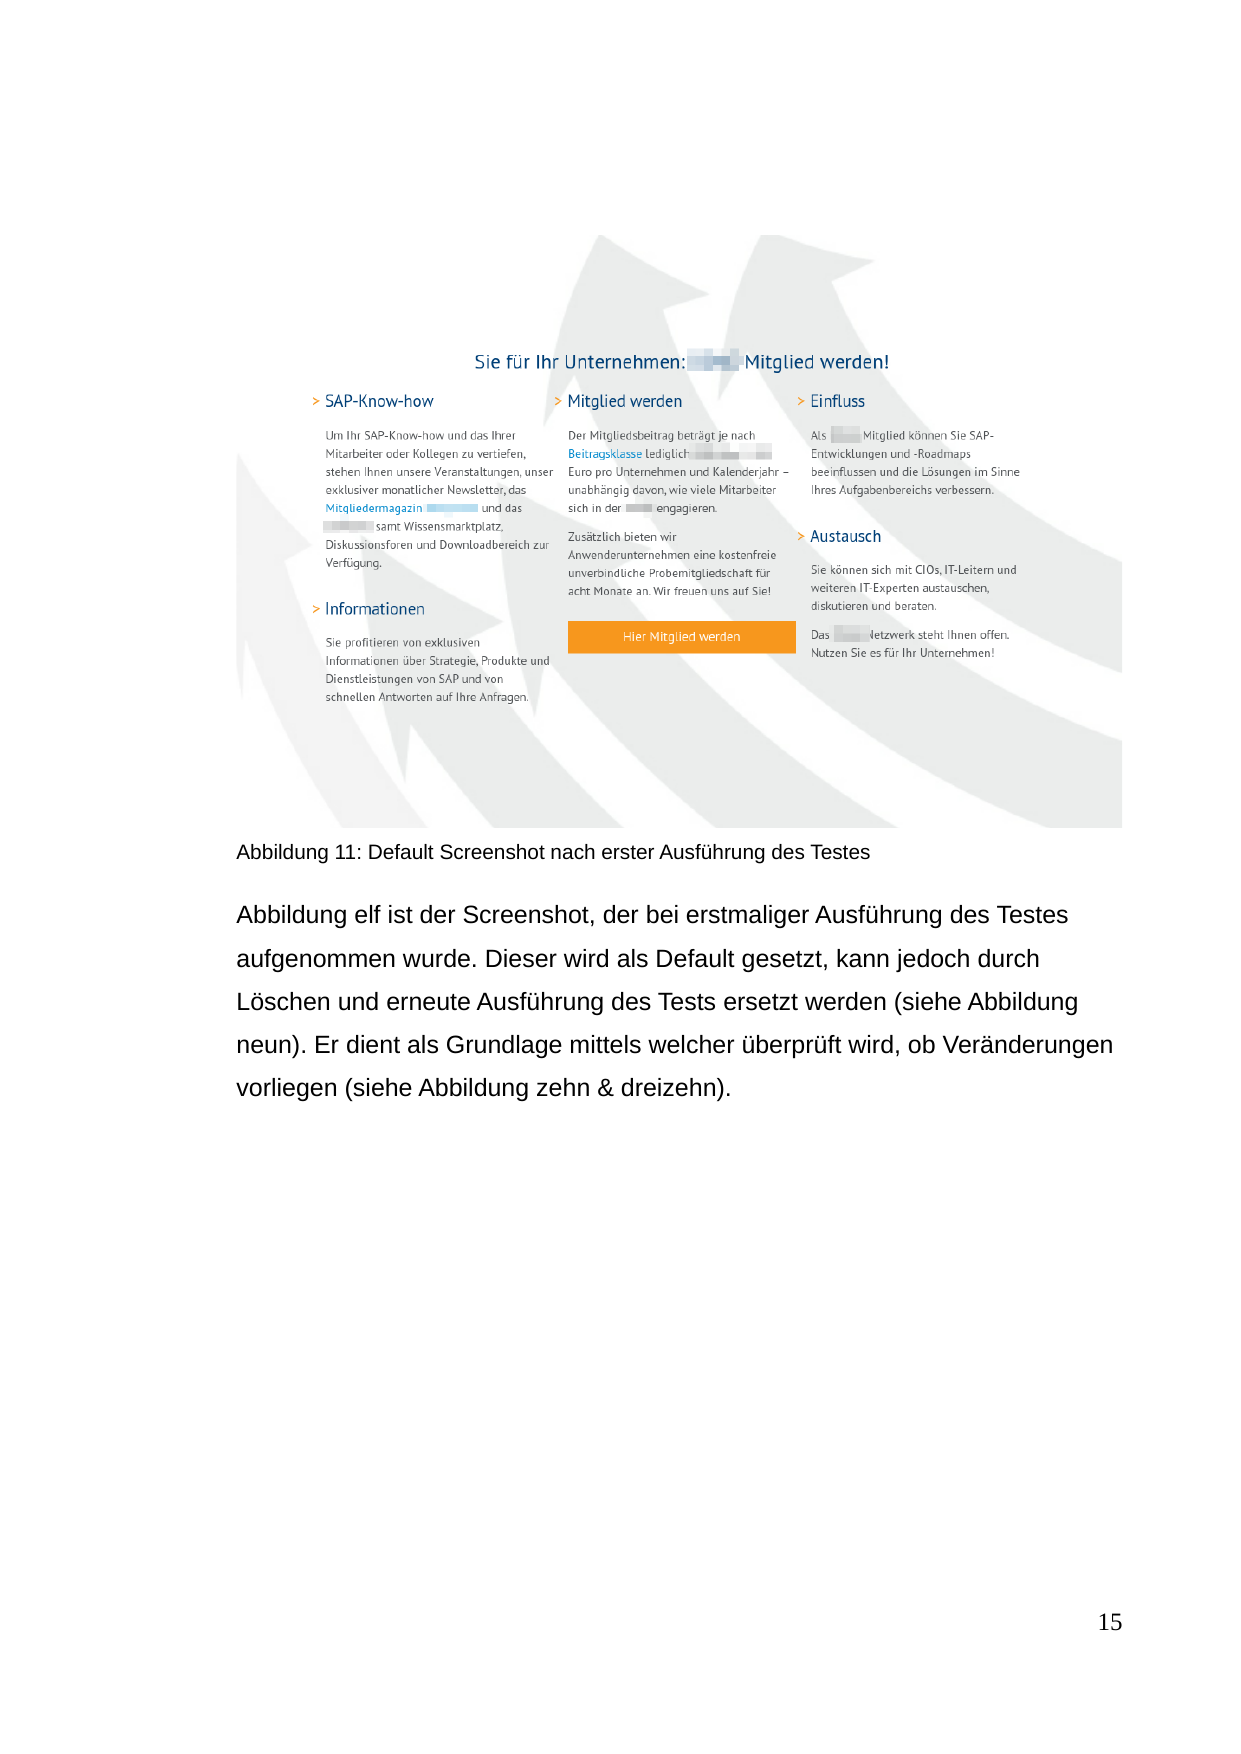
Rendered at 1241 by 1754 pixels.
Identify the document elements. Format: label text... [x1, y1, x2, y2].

picture [236, 235, 1123, 828]
text Abbildung elf ist der Screenshot, der bei erstmaliger Ausführung des Testes aufgenommen wurde. Dieser wird als Default gesetzt, kann jedoch durch Löschen und erneute Ausführung des Tests ersetzt werden (siehe Abbildung neun). Er dient als Grundlage mittels welcher überprüft wird, ob Veränderungen vorliegen (siehe Abbildung zehn & dreizehn). [236, 900, 1122, 1102]
text Abbildung 11: Default Screenshot nach erster Ausführung des Testes [236, 828, 1122, 864]
